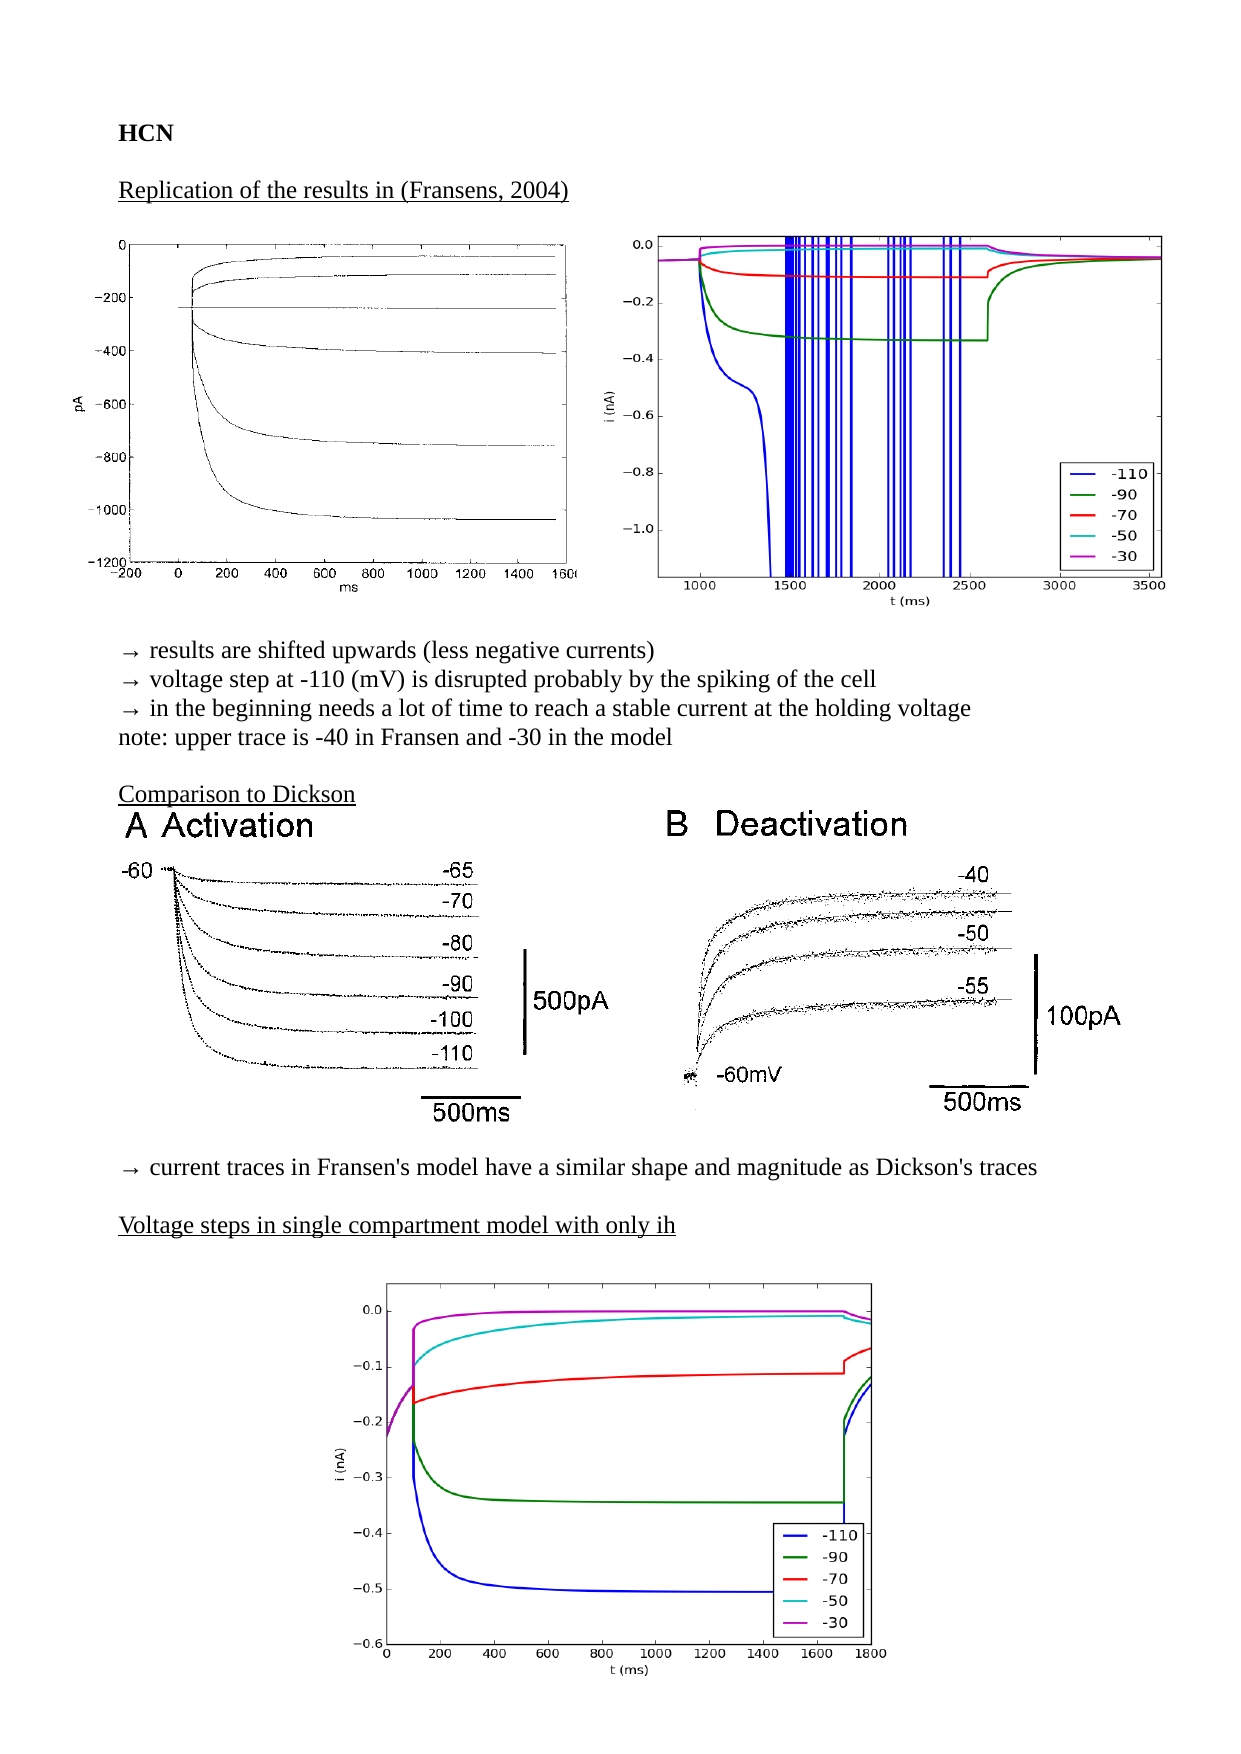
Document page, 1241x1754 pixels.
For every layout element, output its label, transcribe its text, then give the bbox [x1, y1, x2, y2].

text → in the beginning needs a lot of time to reach a stable current at the holding voltage [118, 693, 1122, 722]
picture [72, 193, 1226, 619]
picture [118, 808, 1123, 1124]
text Voltage steps in single compartment model with only ih [118, 1210, 1122, 1239]
text Comparison to Dickson [118, 779, 1122, 808]
picture [308, 1238, 933, 1689]
text → voltage step at -110 (mV) is disrupted probably by the spiking of the cell [118, 664, 1122, 693]
text HCN [118, 118, 1122, 147]
text Replication of the results in (Fransens, 2004) [118, 176, 1122, 204]
text → results are shifted upwards (less negative currents) [118, 636, 1122, 664]
text → current traces in Fransen's model have a similar shape and magnitude as Dickson's traces [118, 1152, 1122, 1181]
text note: upper trace is -40 in Fransen and -30 in the model [118, 722, 1122, 751]
